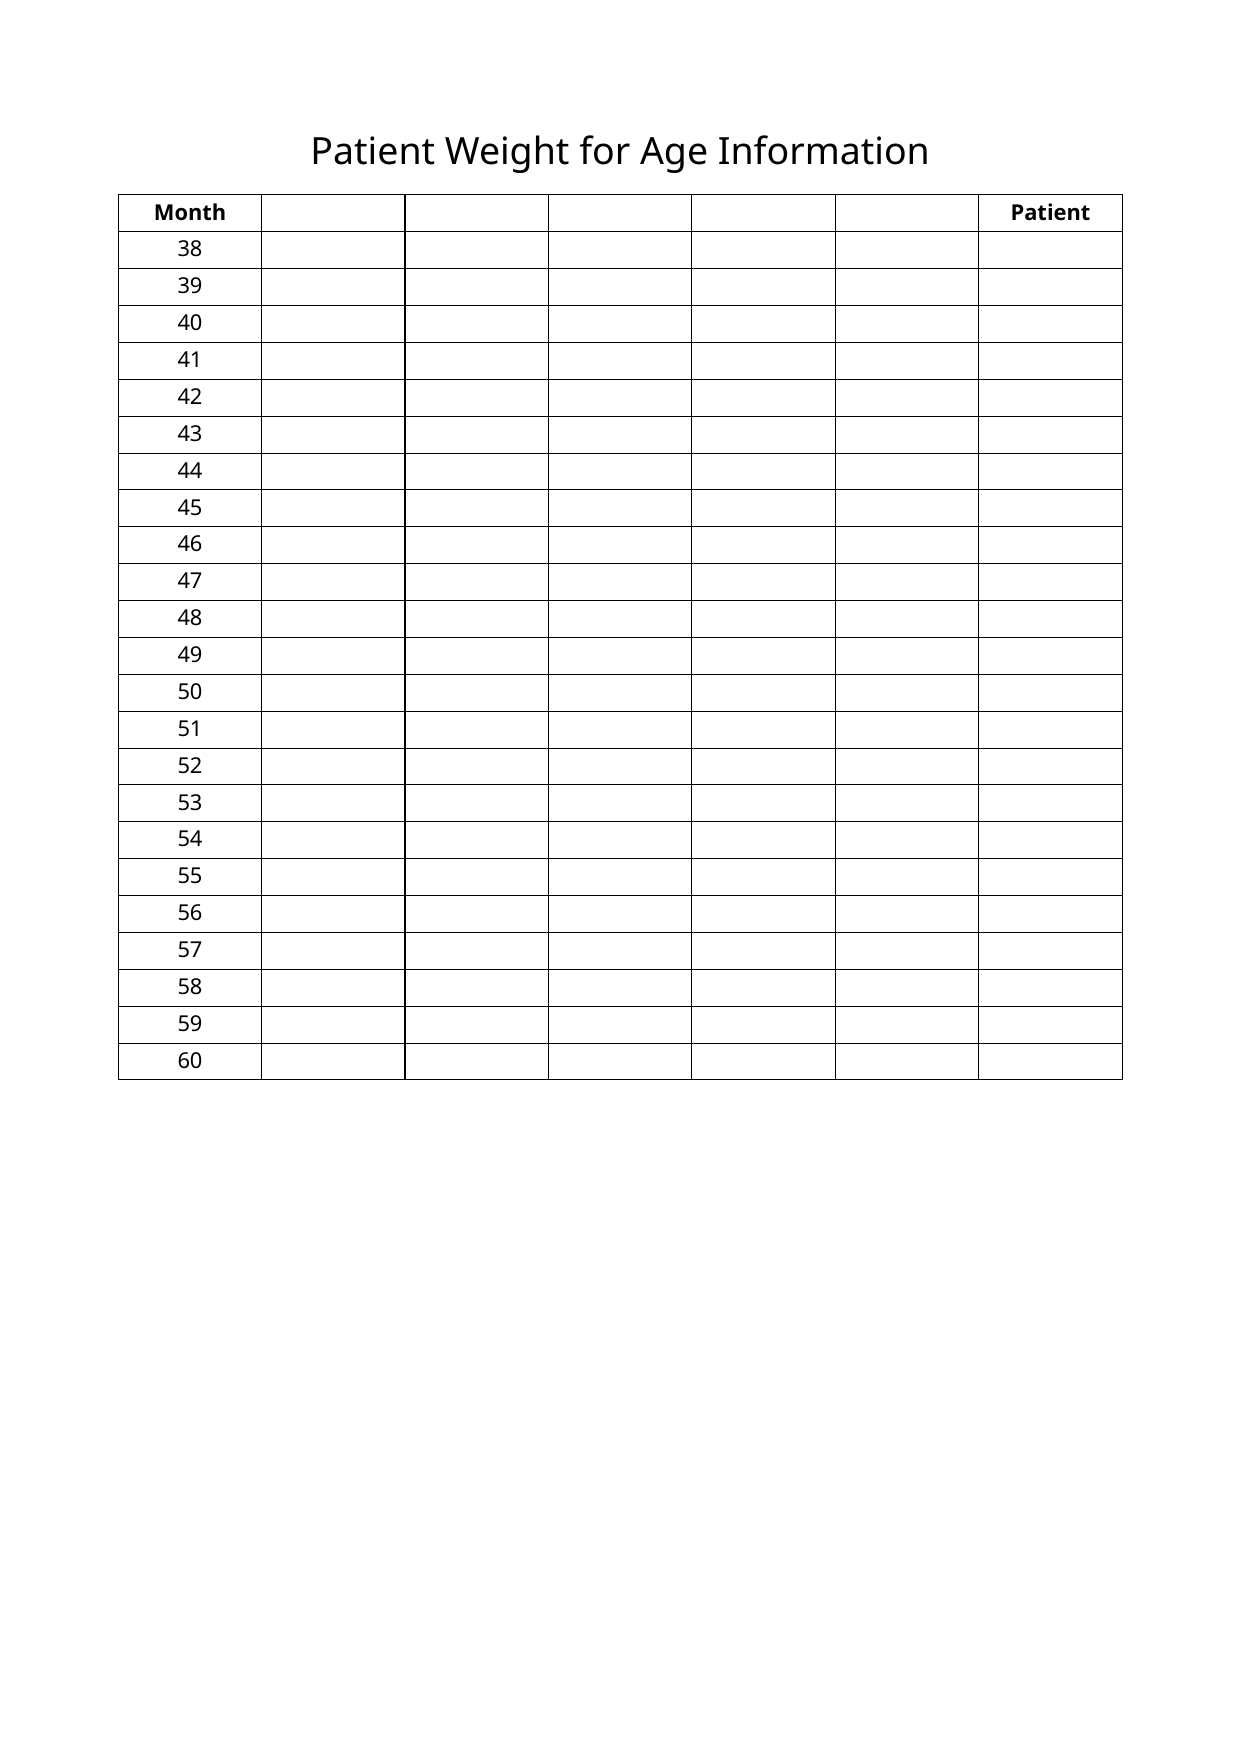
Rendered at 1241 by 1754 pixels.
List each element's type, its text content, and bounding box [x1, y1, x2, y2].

table_cell <p50_51> [549, 712, 691, 747]
table_cell <p85_43> [692, 417, 835, 452]
table_cell <p85_48> [692, 601, 835, 637]
table_cell 47 [119, 564, 261, 600]
table_cell 58 [119, 970, 261, 1006]
table_cell 40 [119, 306, 261, 342]
table_cell <p85_47> [692, 564, 835, 600]
table_cell <p97_40> [836, 306, 978, 342]
table_cell <p85_40> [692, 306, 835, 342]
table_cell <p97_46> [836, 527, 978, 563]
table_cell <p97_41> [836, 343, 978, 379]
table_cell <p50_49> [549, 638, 691, 674]
table_cell <p85_59> [692, 1007, 835, 1042]
table_cell <p97_60> [836, 1044, 978, 1079]
table_cell <p97_56> [836, 896, 978, 932]
table_cell <p85_50> [692, 675, 835, 711]
table_cell <p15_48> [406, 601, 548, 637]
table_cell <p97_43> [836, 417, 978, 452]
table_cell <p15_45> [406, 490, 548, 526]
table_cell <p85_52> [692, 749, 835, 784]
table_cell <p50_53> [549, 785, 691, 821]
table_cell <p85_42> [692, 380, 835, 416]
table_cell <p85_44> [692, 454, 835, 489]
table_cell 38 [119, 232, 261, 268]
table_cell <v43> [979, 417, 1122, 452]
table_cell <p15_42> [406, 380, 548, 416]
table_cell <p3_57> [262, 933, 404, 969]
table_cell <p15_56> [406, 896, 548, 932]
table_cell <p85_38> [692, 232, 835, 268]
table_cell <v42> [979, 380, 1122, 416]
table_cell <p3_41> [262, 343, 404, 379]
table_cell <p85_41> [692, 343, 835, 379]
table_cell <p50_55> [549, 859, 691, 895]
table_cell <p15_51> [406, 712, 548, 747]
table_cell <p97_53> [836, 785, 978, 821]
table_cell <v46> [979, 527, 1122, 563]
table_cell <p15_41> [406, 343, 548, 379]
table_cell 54 [119, 822, 261, 858]
table_cell <p3_46> [262, 527, 404, 563]
table_cell <p15_39> [406, 269, 548, 305]
table_cell <p3_52> [262, 749, 404, 784]
table_header Patient Weight for Age Information [118, 118, 1122, 194]
table_cell 48 [119, 601, 261, 637]
table_cell <v48> [979, 601, 1122, 637]
table_cell <p85_54> [692, 822, 835, 858]
table_cell <p50_50> [549, 675, 691, 711]
table_cell <p3_48> [262, 601, 404, 637]
table_cell <p15_53> [406, 785, 548, 821]
table_cell <v47> [979, 564, 1122, 600]
table_cell <p15_50> [406, 675, 548, 711]
table_cell <p3_53> [262, 785, 404, 821]
table_cell <p85_39> [692, 269, 835, 305]
table_cell <p50_60> [549, 1044, 691, 1079]
table_cell <p85_51> [692, 712, 835, 747]
table_cell 42 [119, 380, 261, 416]
table_cell <p85_60> [692, 1044, 835, 1079]
table_cell <p50_43> [549, 417, 691, 452]
table_cell <p3_39> [262, 269, 404, 305]
table_cell <p97_45> [836, 490, 978, 526]
table_cell <p85_57> [692, 933, 835, 969]
table_cell <v53> [979, 785, 1122, 821]
table_cell <p50_45> [549, 490, 691, 526]
table_cell <p97_52> [836, 749, 978, 784]
table_cell <p15_57> [406, 933, 548, 969]
table_cell <p3_58> [262, 970, 404, 1006]
table_cell <p97_47> [836, 564, 978, 600]
table_cell 39 [119, 269, 261, 305]
table_cell <v44> [979, 454, 1122, 489]
table_cell 46 [119, 527, 261, 563]
table_cell <p50_44> [549, 454, 691, 489]
table_cell <p15_59> [406, 1007, 548, 1042]
table_cell <p3_56> [262, 896, 404, 932]
table_cell <p15_54> [406, 822, 548, 858]
table_cell <p3_47> [262, 564, 404, 600]
table_cell <p15_44> [406, 454, 548, 489]
table_cell <p15_55> [406, 859, 548, 895]
table_cell <p50_38> [549, 232, 691, 268]
table_cell 51 [119, 712, 261, 747]
table_cell <p97_57> [836, 933, 978, 969]
table_cell <p15_43> [406, 417, 548, 452]
table_cell 43 [119, 417, 261, 452]
table_cell <p3_60> [262, 1044, 404, 1079]
table_cell <p3_49> [262, 638, 404, 674]
table_cell <p15_47> [406, 564, 548, 600]
table_cell <p50_42> [549, 380, 691, 416]
table_cell <p3_50> [262, 675, 404, 711]
table_cell <p50_40> [549, 306, 691, 342]
table_cell <p97_55> [836, 859, 978, 895]
table_cell <v58> [979, 970, 1122, 1006]
table_cell <p3_45> [262, 490, 404, 526]
table_cell <p50_56> [549, 896, 691, 932]
table_cell <p15> [406, 195, 548, 231]
table_cell <p50_41> [549, 343, 691, 379]
table_cell 53 [119, 785, 261, 821]
table_cell <p3_42> [262, 380, 404, 416]
table_cell <p50_46> [549, 527, 691, 563]
table_cell <p3_43> [262, 417, 404, 452]
table_cell 49 [119, 638, 261, 674]
table_cell 56 [119, 896, 261, 932]
table_cell 45 [119, 490, 261, 526]
table_cell <p97_50> [836, 675, 978, 711]
table_cell <p15_52> [406, 749, 548, 784]
table_cell <p50_39> [549, 269, 691, 305]
table_cell <p3_44> [262, 454, 404, 489]
table_cell <p85_46> [692, 527, 835, 563]
table_cell <p85_49> [692, 638, 835, 674]
table_cell <p50_54> [549, 822, 691, 858]
table_cell <p97_49> [836, 638, 978, 674]
table_cell <p85_58> [692, 970, 835, 1006]
table_cell 52 [119, 749, 261, 784]
table_cell <p50_47> [549, 564, 691, 600]
table_cell <v45> [979, 490, 1122, 526]
table_cell 60 [119, 1044, 261, 1079]
table_cell <v41> [979, 343, 1122, 379]
table_cell <v52> [979, 749, 1122, 784]
table_cell <p97_59> [836, 1007, 978, 1042]
table_cell 41 [119, 343, 261, 379]
table_cell 55 [119, 859, 261, 895]
table_cell <p97_58> [836, 970, 978, 1006]
table_cell <v38> [979, 232, 1122, 268]
table_cell <p97_42> [836, 380, 978, 416]
table_cell <p15_46> [406, 527, 548, 563]
table_cell <v60> [979, 1044, 1122, 1079]
table_cell 59 [119, 1007, 261, 1042]
table_cell <p50_57> [549, 933, 691, 969]
table_cell Month [119, 195, 261, 231]
table_cell <p50_48> [549, 601, 691, 637]
table_cell <p97_38> [836, 232, 978, 268]
table_cell <p3_38> [262, 232, 404, 268]
table_cell <p3_54> [262, 822, 404, 858]
table_cell <p3_59> [262, 1007, 404, 1042]
table_cell <p50_58> [549, 970, 691, 1006]
table_cell <p3_55> [262, 859, 404, 895]
table_cell <v40> [979, 306, 1122, 342]
table_cell <p85_45> [692, 490, 835, 526]
table_cell <p15_40> [406, 306, 548, 342]
table_cell <p15_38> [406, 232, 548, 268]
table_cell <p15_58> [406, 970, 548, 1006]
table_cell 44 [119, 454, 261, 489]
table_cell <v39> [979, 269, 1122, 305]
table_cell 57 [119, 933, 261, 969]
table_cell 50 [119, 675, 261, 711]
table_cell <p3_51> [262, 712, 404, 747]
table_cell <p3_40> [262, 306, 404, 342]
table_cell <p85_55> [692, 859, 835, 895]
table_cell <p97_54> [836, 822, 978, 858]
table_cell <p97_48> [836, 601, 978, 637]
table_cell <p85_56> [692, 896, 835, 932]
table_cell <v57> [979, 933, 1122, 969]
table_cell <p50_59> [549, 1007, 691, 1042]
table_cell <p97_51> [836, 712, 978, 747]
table_cell <v56> [979, 896, 1122, 932]
table_cell <v49> [979, 638, 1122, 674]
table_cell <v59> [979, 1007, 1122, 1042]
table_cell <p97_39> [836, 269, 978, 305]
table_cell Patient [979, 195, 1122, 231]
table_cell <p50_52> [549, 749, 691, 784]
table_cell <v55> [979, 859, 1122, 895]
table_cell <p3> [262, 195, 404, 231]
table_cell <p97> [836, 195, 978, 231]
table_cell <p85> [692, 195, 835, 231]
table_cell <v50> [979, 675, 1122, 711]
table_cell <p97_44> [836, 454, 978, 489]
table_cell <p15_49> [406, 638, 548, 674]
table_cell <v54> [979, 822, 1122, 858]
table_cell <v51> [979, 712, 1122, 747]
table_cell <p50> [549, 195, 691, 231]
table_cell <p85_53> [692, 785, 835, 821]
table_cell <p15_60> [406, 1044, 548, 1079]
